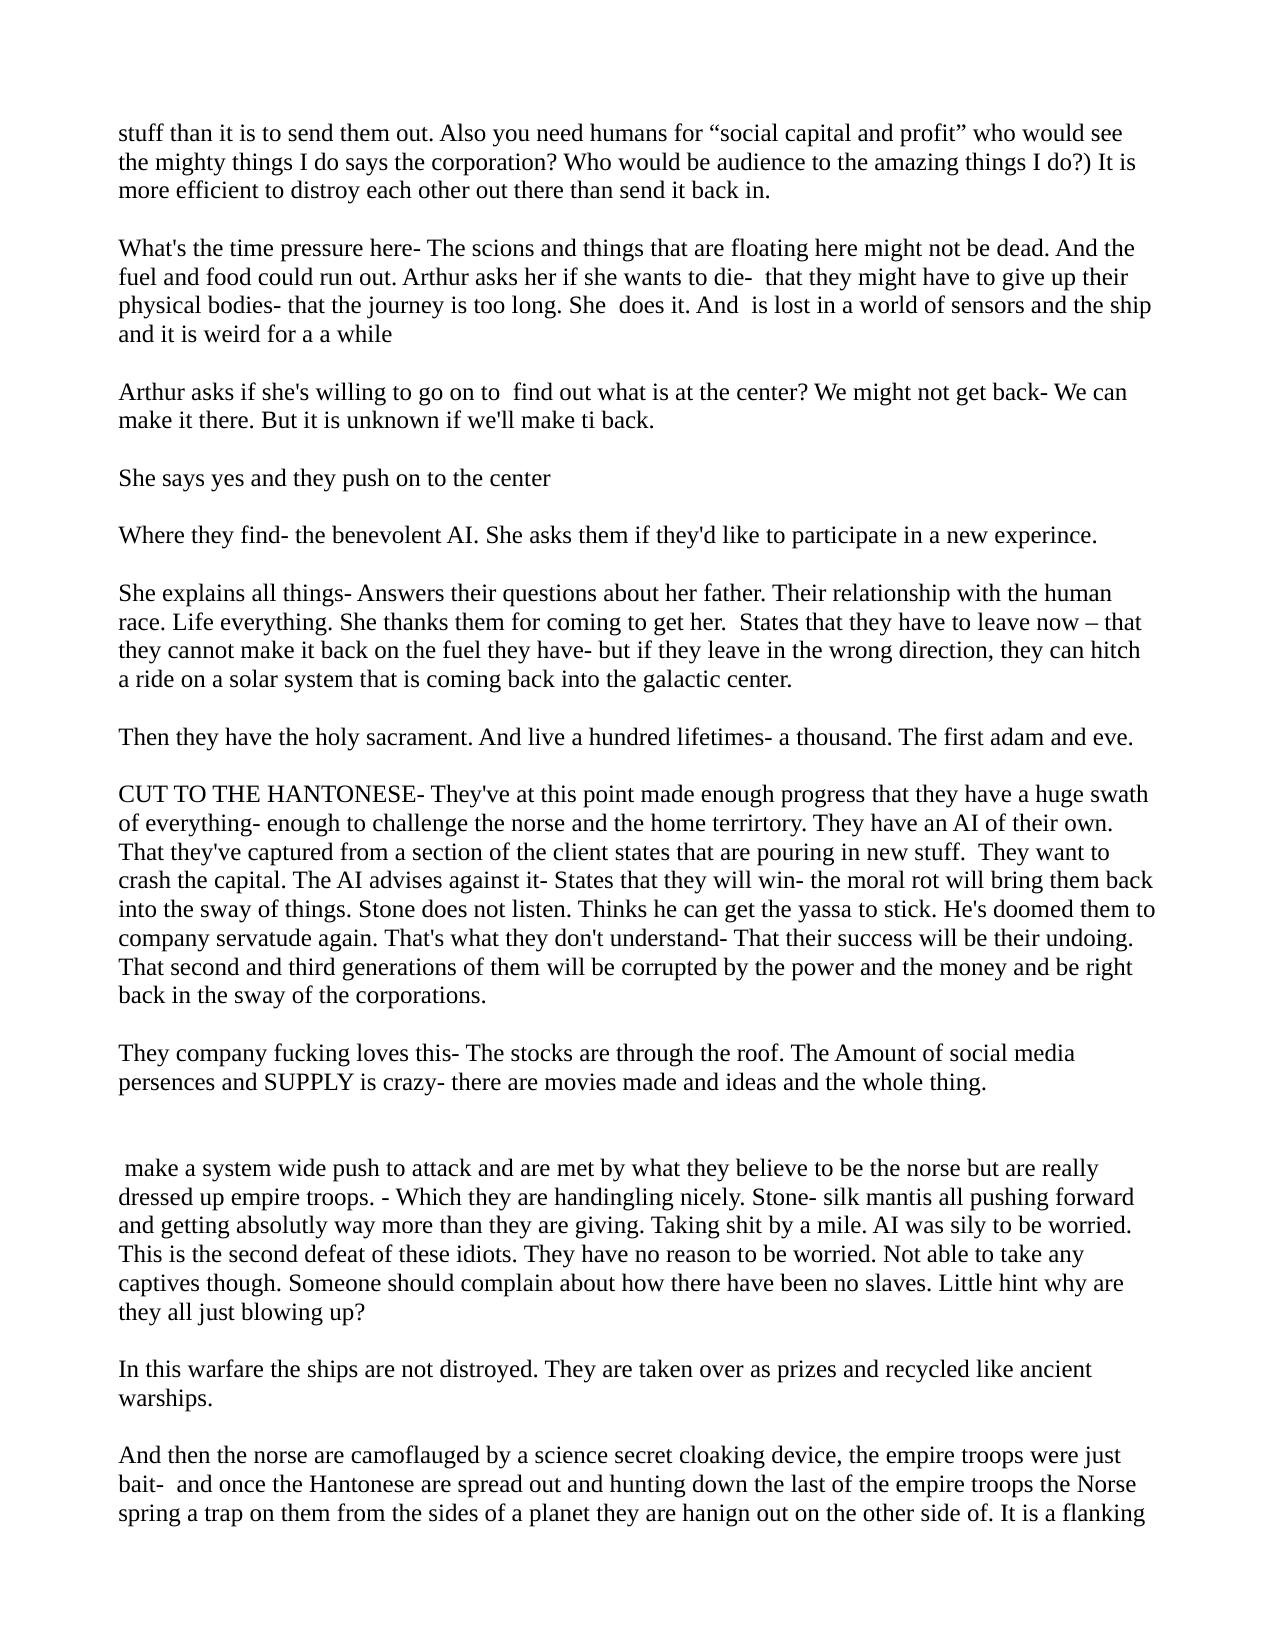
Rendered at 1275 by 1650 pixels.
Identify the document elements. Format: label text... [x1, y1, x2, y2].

text She explains all things- Answers their questions about her father. Their relationship with the human race. Life everything. She thanks them for coming to get her. States that they have to leave now – that they cannot make it back on the fuel they have- but if they leave in the wrong direction, they can hitch a ride on a solar system that is coming back into the galactic center. Then they have the holy sacrament. And live a hundred lifetimes- a thousand. The first adam and eve. CUT TO THE HANTONESE- They've at this point made enough progress that they have a huge swath of everything- enough to challenge the norse and the home terrirtory. They have an AI of their own. That they've captured from a section of the client states that are pouring in new stuff. They want to crash the capital. The AI advises against it- States that they will win- the moral rot will bring them back into the sway of things. Stone does not listen. Thinks he can get the yassa to stick. He's doomed them to company servatude again. That's what they don't understand- That their success will be their undoing. That second and third generations of them will be corrupted by the power and the money and be right back in the sway of the corporations. They company fucking loves this- The stocks are through the roof. The Amount of social media persences and SUPPLY is crazy- there are movies made and ideas and the whole thing. make a system wide push to attack and are met by what they believe to be the norse but are really dressed up empire troops. - Which they are handingling nicely. Stone- silk mantis all pushing forward and getting absolutly way more than they are giving. Taking shit by a mile. AI was sily to be worried. This is the second defeat of these idiots. They have no reason to be worried. Not able to take any captives though. Someone should complain about how there have been no slaves. Little hint why are they all just blowing up? In this warfare the ships are not distroyed. They are taken over as prizes and recycled like ancient warships. And then the norse are camoflauged by a science secret cloaking device, the empire troops were just bait- and once the Hantonese are spread out and hunting down the last of the empire troops the Norse spring a trap on them from the sides of a planet they are hanign out on the other side of. It is a flanking [118, 578, 1157, 1527]
text stuff than it is to send them out. Also you need humans for “social capital and profit” who would see the mighty things I do says the corporation? Who would be audience to the amazing things I do?) It is more efficient to distroy each other out there than send it back in. What's the time pressure here- The scions and things that are floating here might not be dead. And the fuel and food could run out. Arthur asks her if she wants to die- that they might have to give up their physical bodies- that the journey is too long. She does it. And is lost in a world of sensors and the ship and it is weird for a a while Arthur asks if she's willing to go on to find out what is at the center? We might not get back- We can make it there. But it is unknown if we'll make ti back. She says yes and they push on to the center Where they find- the benevolent AI. She asks them if they'd like to participate in a new experince. [118, 118, 1157, 549]
